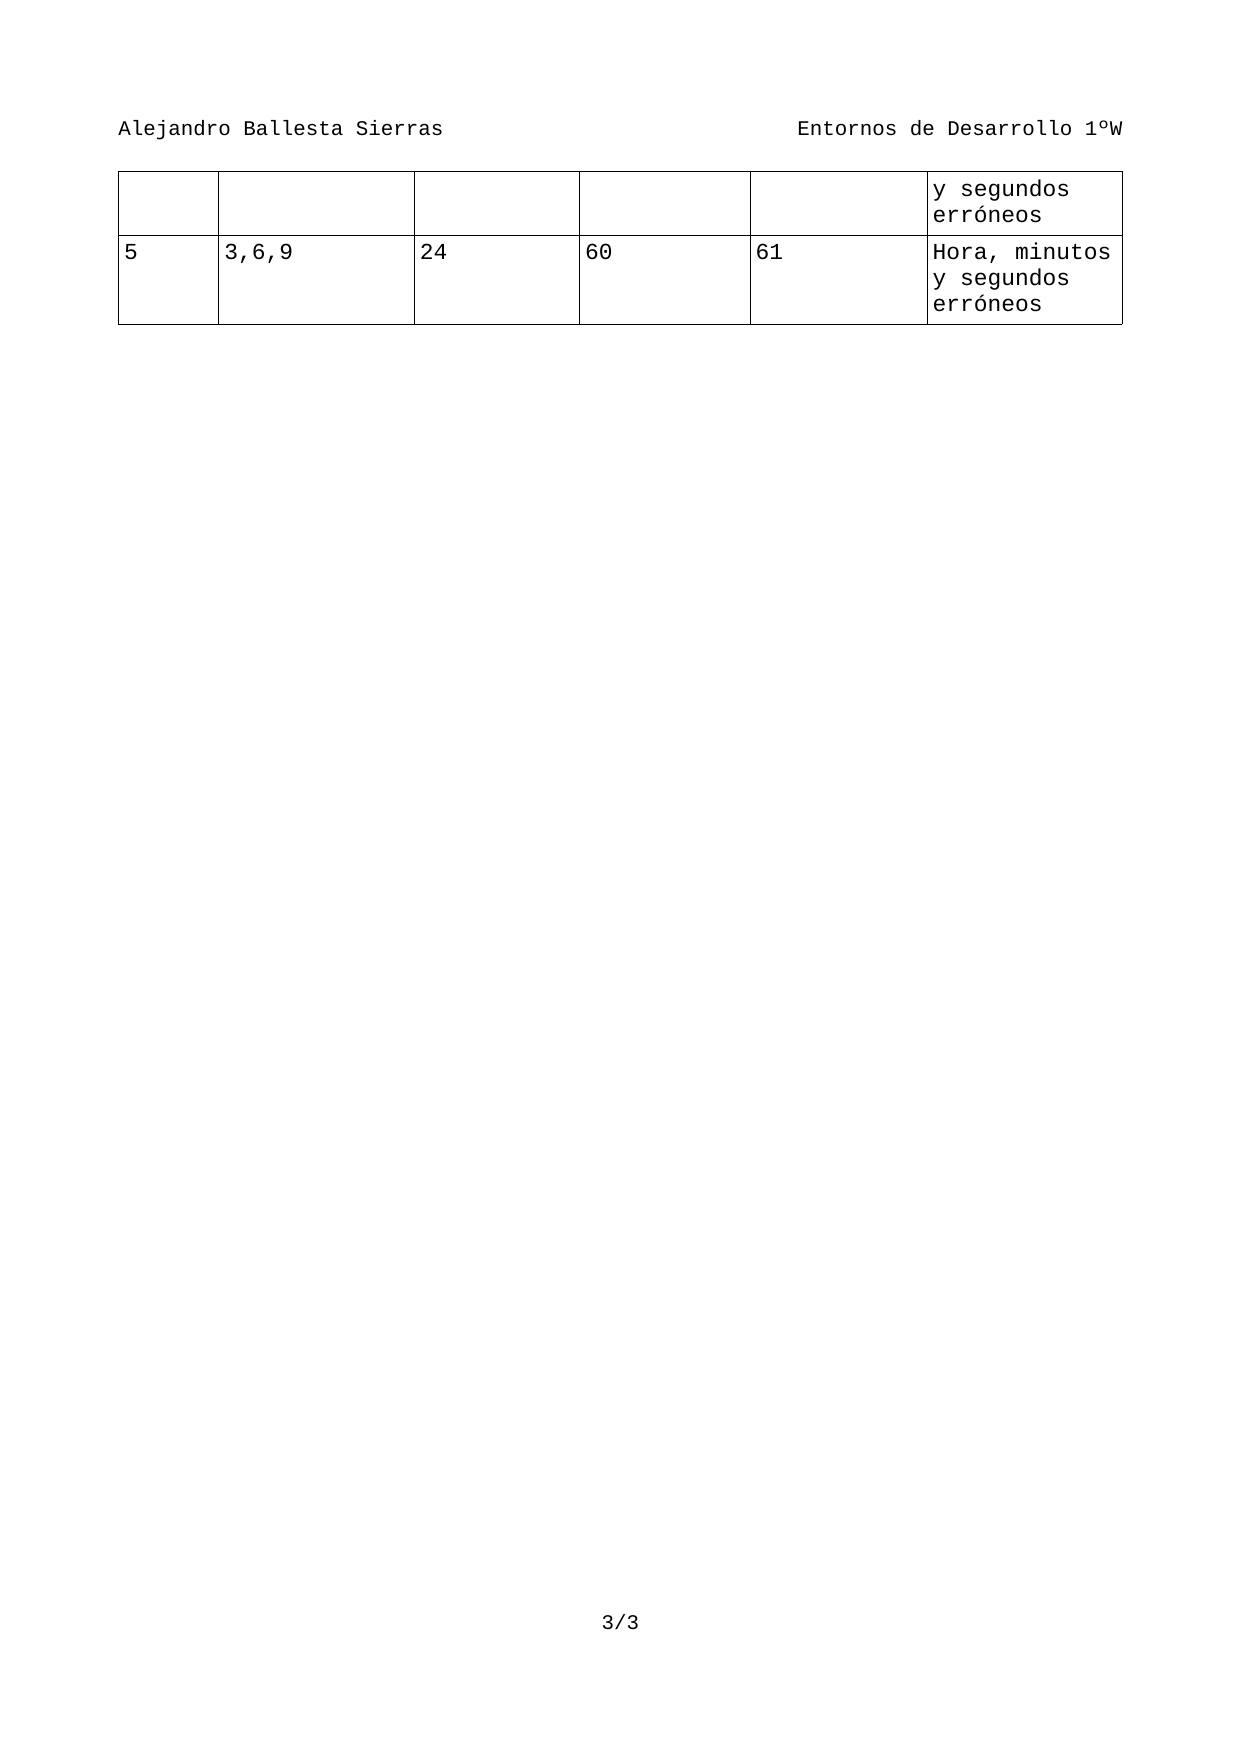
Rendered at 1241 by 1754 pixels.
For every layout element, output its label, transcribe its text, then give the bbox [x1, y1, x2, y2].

table_cell [751, 172, 927, 235]
table_cell [415, 172, 579, 235]
table_cell 24 [415, 236, 579, 324]
table_cell 60 [580, 236, 750, 324]
table_cell [219, 172, 414, 235]
table_cell 61 [751, 236, 927, 324]
table_cell 3,6,9 [219, 236, 414, 324]
table_cell Hora, minutos y segundos erróneos [928, 236, 1122, 324]
table_cell 5 [119, 236, 218, 324]
table_cell [580, 172, 750, 235]
table_cell y segundos erróneos [928, 172, 1122, 235]
table_cell [119, 172, 218, 235]
